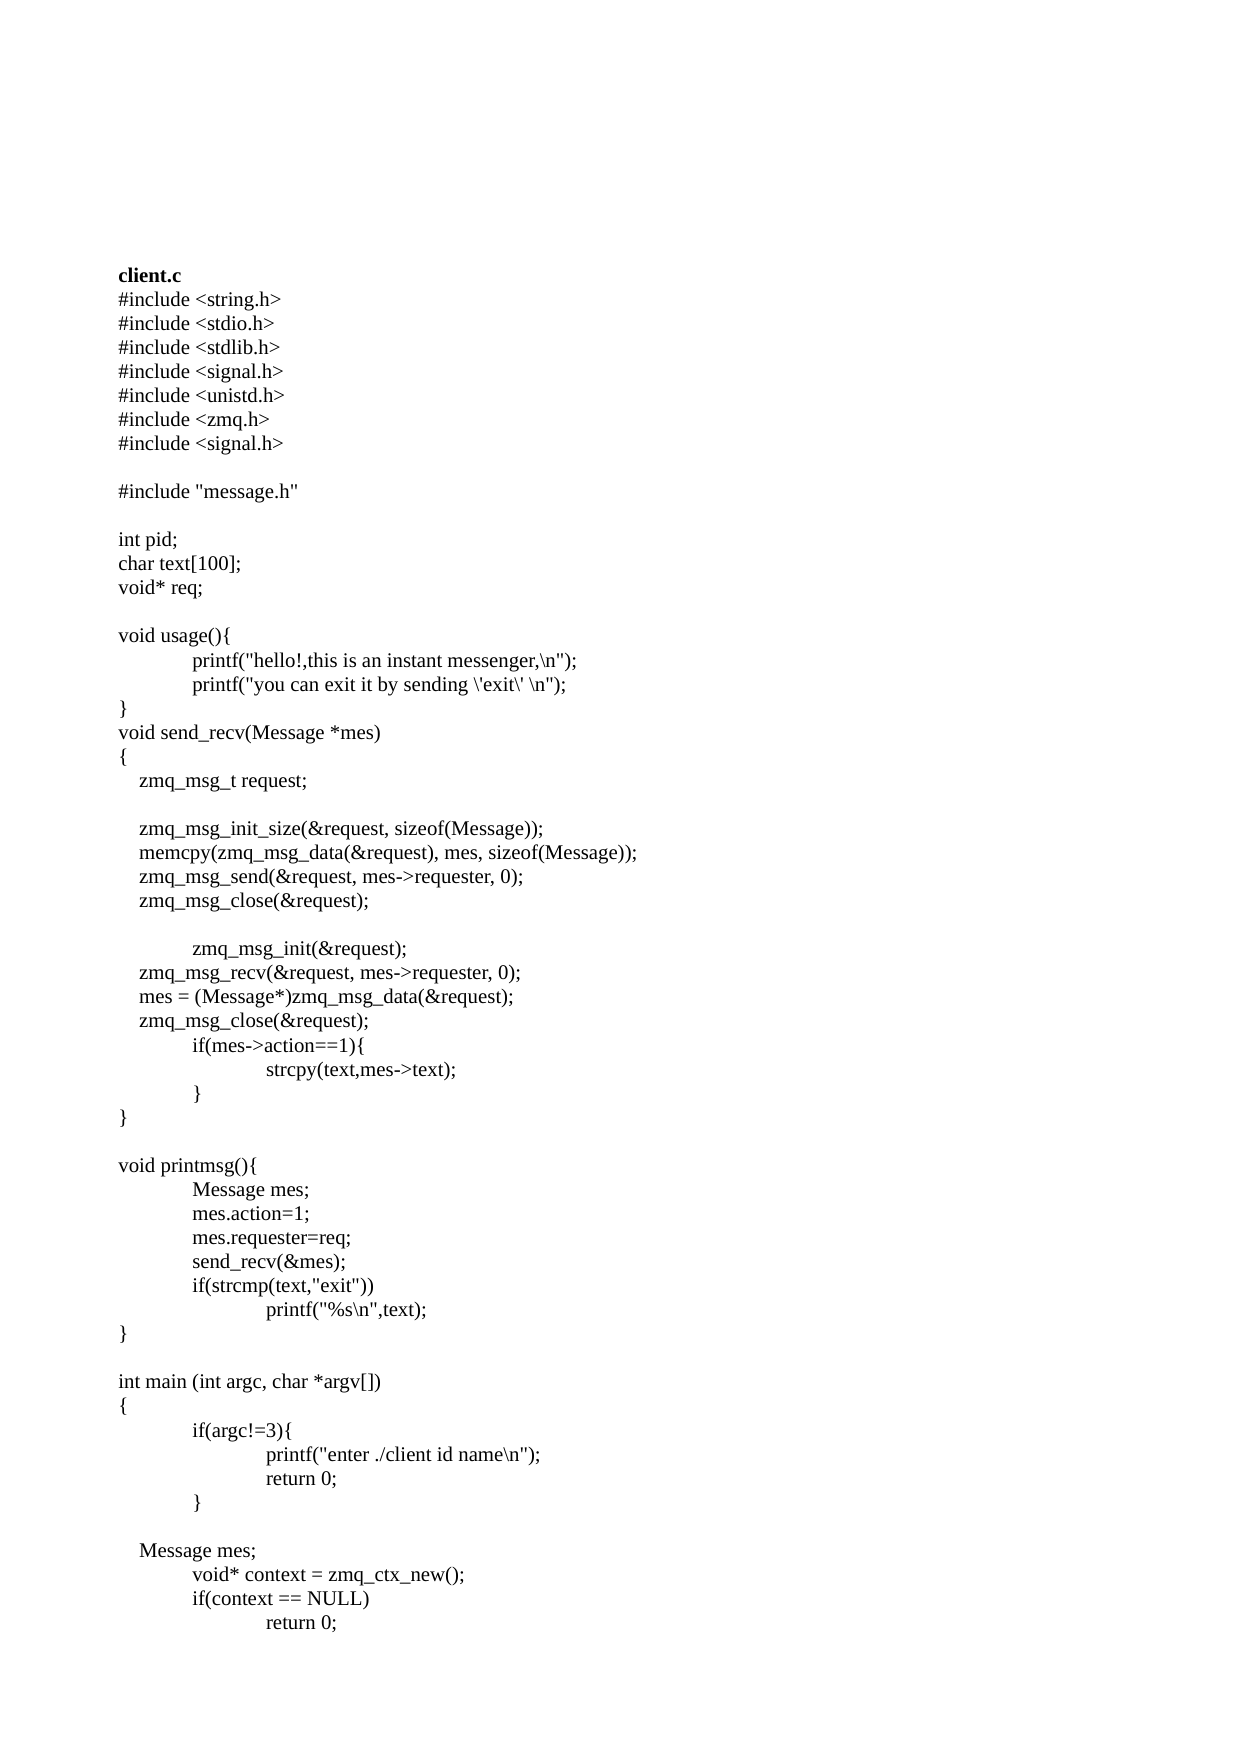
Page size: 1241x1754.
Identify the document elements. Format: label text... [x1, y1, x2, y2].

text strcpy(text,mes->text); [118, 1057, 1122, 1081]
text #include <signal.h> [118, 431, 1122, 455]
text if(strcmp(text,"exit")) [118, 1273, 1122, 1297]
text zmq_msg_send(&request, mes->requester, 0); [118, 864, 1122, 888]
text #include <unistd.h> [118, 383, 1122, 407]
text mes.action=1; [118, 1201, 1122, 1225]
text mes.requester=req; [118, 1225, 1122, 1249]
text { [118, 744, 1122, 768]
text #include <signal.h> [118, 359, 1122, 383]
text } [118, 1490, 1122, 1514]
text zmq_msg_close(&request); [118, 888, 1122, 912]
text zmq_msg_init_size(&request, sizeof(Message)); [118, 816, 1122, 840]
text } [118, 1321, 1122, 1345]
text #include <stdlib.h> [118, 335, 1122, 359]
text #include <zmq.h> [118, 407, 1122, 431]
text } [118, 696, 1122, 720]
text send_recv(&mes); [118, 1249, 1122, 1273]
text int main (int argc, char *argv[]) [118, 1369, 1122, 1393]
text char text[100]; [118, 551, 1122, 575]
text zmq_msg_recv(&request, mes->requester, 0); [118, 960, 1122, 984]
text void* req; [118, 575, 1122, 599]
text if(mes->action==1){ [118, 1032, 1122, 1057]
text #include "message.h" [118, 479, 1122, 503]
text { [118, 1393, 1122, 1417]
text void send_recv(Message *mes) [118, 720, 1122, 744]
text } [118, 1105, 1122, 1129]
text zmq_msg_init(&request); [118, 936, 1122, 960]
text void printmsg(){ [118, 1153, 1122, 1177]
text printf("you can exit it by sending \'exit\' \n"); [118, 672, 1122, 696]
text return 0; [118, 1610, 1122, 1634]
text return 0; [118, 1466, 1122, 1490]
text mes = (Message*)zmq_msg_data(&request); [118, 984, 1122, 1008]
text Message mes; [118, 1538, 1122, 1562]
text printf("%s\n",text); [118, 1297, 1122, 1321]
text zmq_msg_t request; [118, 768, 1122, 792]
text client.c [118, 262, 1122, 287]
text void usage(){ [118, 623, 1122, 647]
text int pid; [118, 527, 1122, 551]
text if(context == NULL) [118, 1586, 1122, 1610]
text } [118, 1081, 1122, 1105]
text printf("hello!,this is an instant messenger,\n"); [118, 647, 1122, 672]
text #include <stdio.h> [118, 311, 1122, 335]
text memcpy(zmq_msg_data(&request), mes, sizeof(Message)); [118, 840, 1122, 864]
text zmq_msg_close(&request); [118, 1008, 1122, 1032]
text #include <string.h> [118, 287, 1122, 311]
text void* context = zmq_ctx_new(); [118, 1562, 1122, 1586]
text Message mes; [118, 1177, 1122, 1201]
text if(argc!=3){ [118, 1417, 1122, 1442]
text printf("enter ./client id name\n"); [118, 1442, 1122, 1466]
